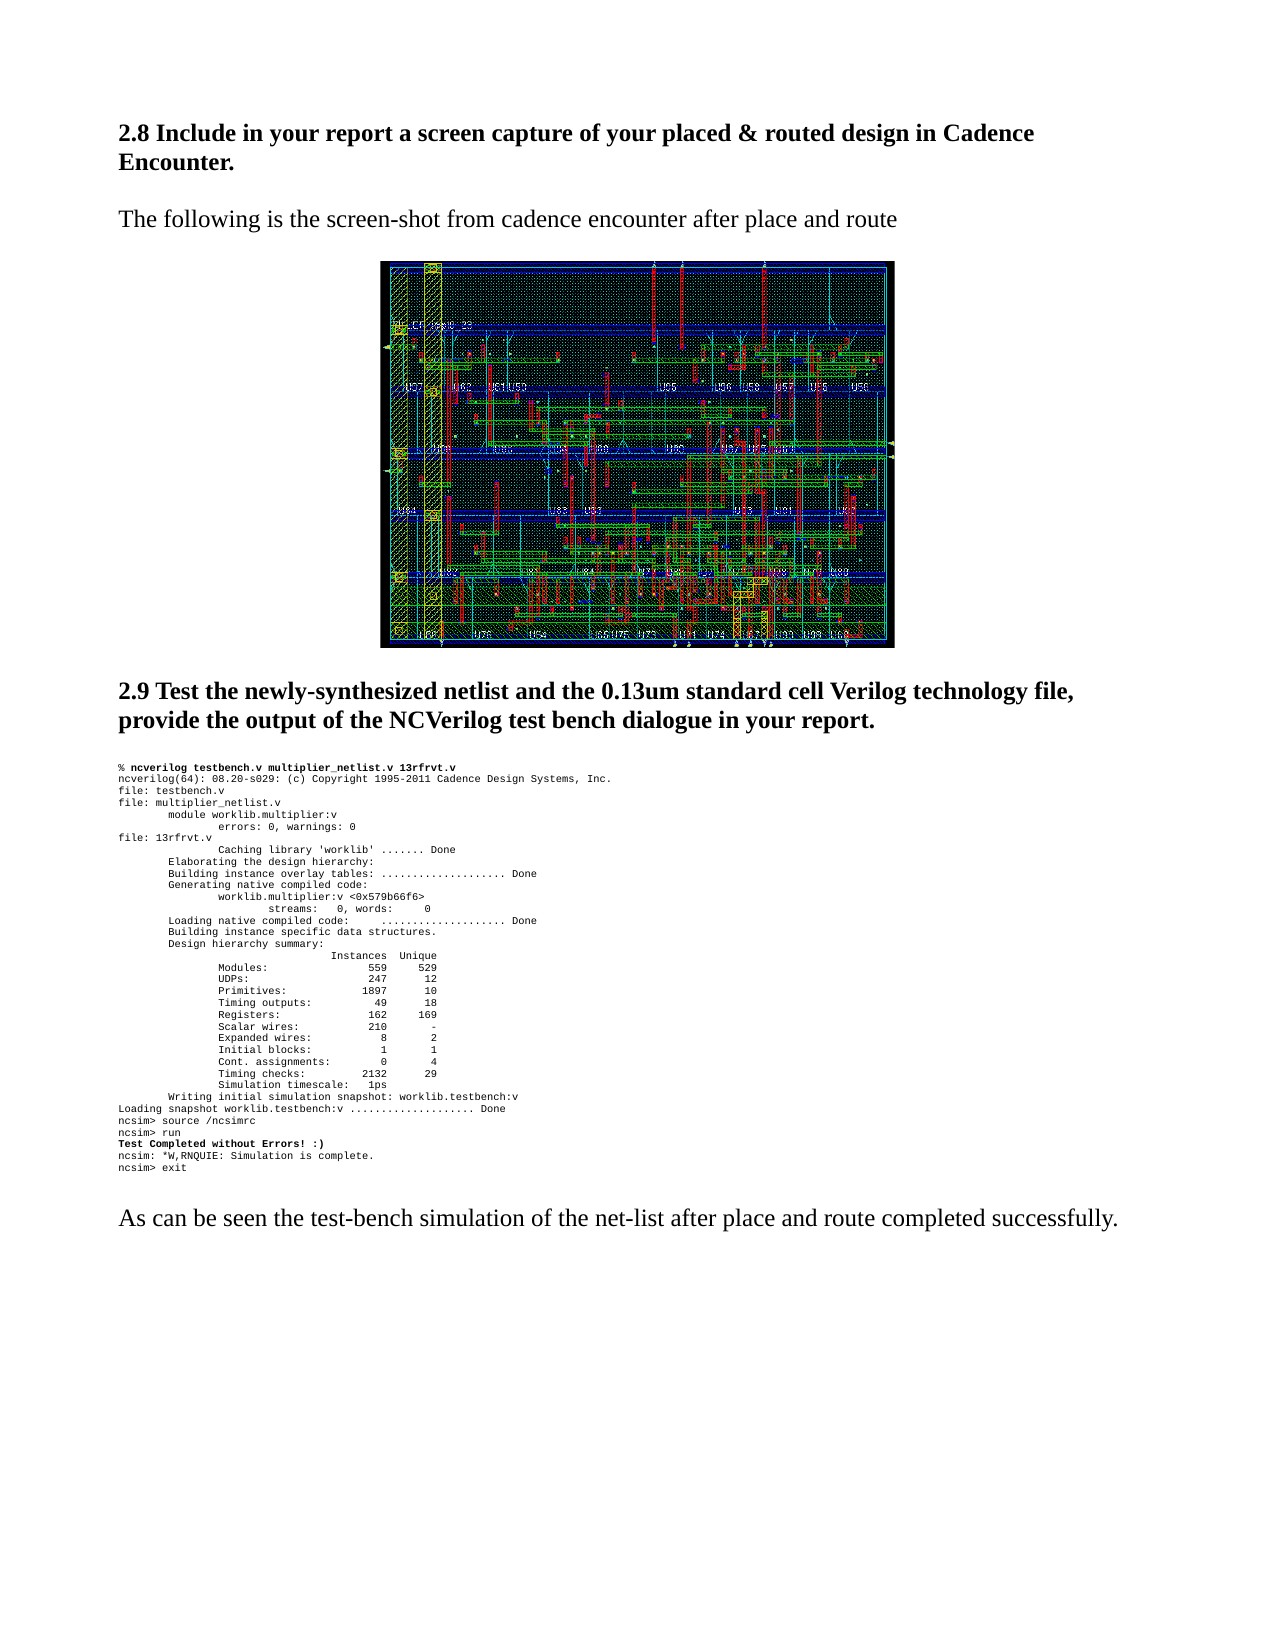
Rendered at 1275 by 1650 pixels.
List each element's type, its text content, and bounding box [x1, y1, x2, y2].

text file: 13rfrvt.v [118, 833, 1157, 845]
text % ncverilog testbench.v multiplier_netlist.v 13rfrvt.v [118, 762, 1157, 774]
text file: multiplier_netlist.v [118, 798, 1157, 809]
text Timing checks: 2132 29 [118, 1068, 1157, 1080]
text 2.9 Test the newly-synthesized netlist and the 0.13um standard cell Verilog technology file, provide the output of the NCVerilog test bench dialogue in your report. [118, 676, 1157, 734]
text UDPs: 247 12 [118, 974, 1157, 986]
text Design hierarchy summary: [118, 939, 1157, 951]
text Writing initial simulation snapshot: worklib.testbench:v [118, 1092, 1157, 1104]
text Generating native compiled code: [118, 880, 1157, 892]
text Initial blocks: 1 1 [118, 1045, 1157, 1057]
text module worklib.multiplier:v [118, 809, 1157, 821]
text Building instance specific data structures. [118, 927, 1157, 939]
text file: testbench.v [118, 786, 1157, 798]
text Building instance overlay tables: .................... Done [118, 868, 1157, 880]
text Loading native compiled code: .................... Done [118, 915, 1157, 927]
text Simulation timescale: 1ps [118, 1080, 1157, 1092]
text Elaborating the design hierarchy: [118, 857, 1157, 868]
text Scalar wires: 210 - [118, 1021, 1157, 1033]
text ncsim> source /ncsimrc [118, 1116, 1157, 1127]
text The following is the screen-shot from cadence encounter after place and route [118, 204, 1157, 233]
text ncverilog(64): 08.20-s029: (c) Copyright 1995-2011 Cadence Design Systems, Inc. [118, 774, 1157, 786]
text Primitives: 1897 10 [118, 986, 1157, 998]
picture [380, 261, 895, 648]
text Cont. assignments: 0 4 [118, 1057, 1157, 1068]
text ncsim> run [118, 1127, 1157, 1139]
text streams: 0, words: 0 [118, 904, 1157, 915]
text Caching library 'worklib' ....... Done [118, 845, 1157, 857]
text As can be seen the test-bench simulation of the net-list after place and route completed successfully. [118, 1203, 1157, 1232]
text Modules: 559 529 [118, 962, 1157, 974]
text Instances Unique [118, 951, 1157, 962]
text Test Completed without Errors! :) [118, 1139, 1157, 1151]
text errors: 0, warnings: 0 [118, 821, 1157, 833]
text 2.8 Include in your report a screen capture of your placed & routed design in Cadence Encounter. [118, 118, 1157, 176]
text Expanded wires: 8 2 [118, 1033, 1157, 1045]
text Timing outputs: 49 18 [118, 998, 1157, 1009]
text Registers: 162 169 [118, 1009, 1157, 1021]
text ncsim> exit [118, 1163, 1157, 1174]
text Loading snapshot worklib.testbench:v .................... Done [118, 1104, 1157, 1116]
text worklib.multiplier:v <0x579b66f6> [118, 892, 1157, 904]
text ncsim: *W,RNQUIE: Simulation is complete. [118, 1151, 1157, 1163]
